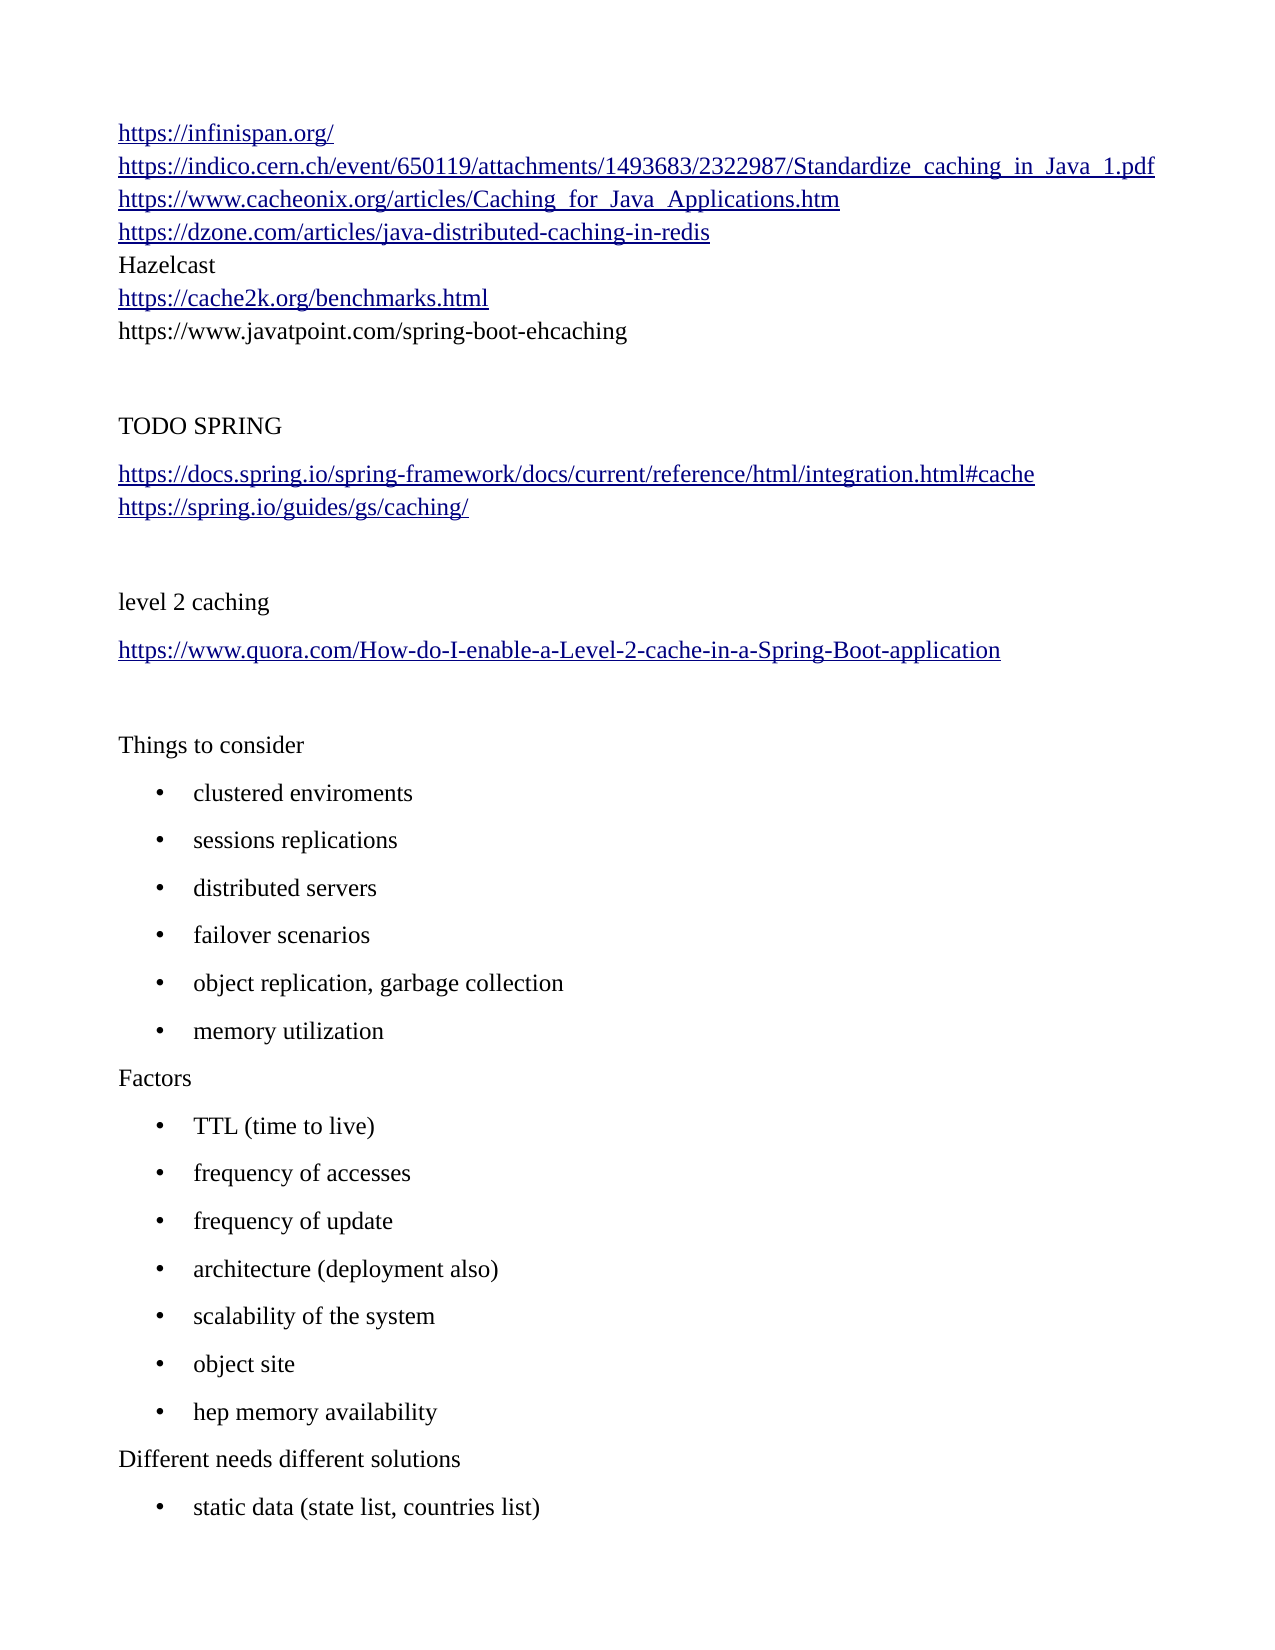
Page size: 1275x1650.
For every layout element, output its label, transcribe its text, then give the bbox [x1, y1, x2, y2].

list sessions replications [156, 825, 1157, 854]
text TODO SPRING [118, 411, 1157, 440]
list distributed servers [156, 873, 1157, 902]
text level 2 caching [118, 587, 1157, 616]
list memory utilization [156, 1016, 1157, 1044]
list object site [156, 1349, 1157, 1378]
list architecture (deployment also) [156, 1254, 1157, 1282]
text https://infinispan.org/ https://indico.cern.ch/event/650119/attachments/1493683/2322987/Standardize_caching_in_Java_1.pdf https://www.cacheonix.org/articles/Caching_for_Java_Applications.htm https://dzone.com/articles/java-distributed-caching-in-redis Hazelcast https://cache2k.org/benchmarks.html https://www.javatpoint.com/spring-boot-ehcaching [118, 118, 1157, 345]
text Factors [118, 1063, 1157, 1092]
list failover scenarios [156, 921, 1157, 949]
list hep memory availability [156, 1397, 1157, 1425]
list scalability of the system [156, 1301, 1157, 1330]
list object replication, garbage collection [156, 968, 1157, 997]
text Things to consider [118, 730, 1157, 759]
list frequency of accesses [156, 1158, 1157, 1187]
list clustered enviroments [156, 778, 1157, 806]
text https://docs.spring.io/spring-framework/docs/current/reference/html/integration.html#cache https://spring.io/guides/gs/caching/ [118, 459, 1157, 521]
text https://www.quora.com/How-do-I-enable-a-Level-2-cache-in-a-Spring-Boot-application [118, 635, 1157, 664]
text Different needs different solutions [118, 1444, 1157, 1473]
list frequency of update [156, 1206, 1157, 1235]
list static data (state list, countries list) [156, 1492, 1157, 1521]
list TTL (time to live) [156, 1111, 1157, 1140]
